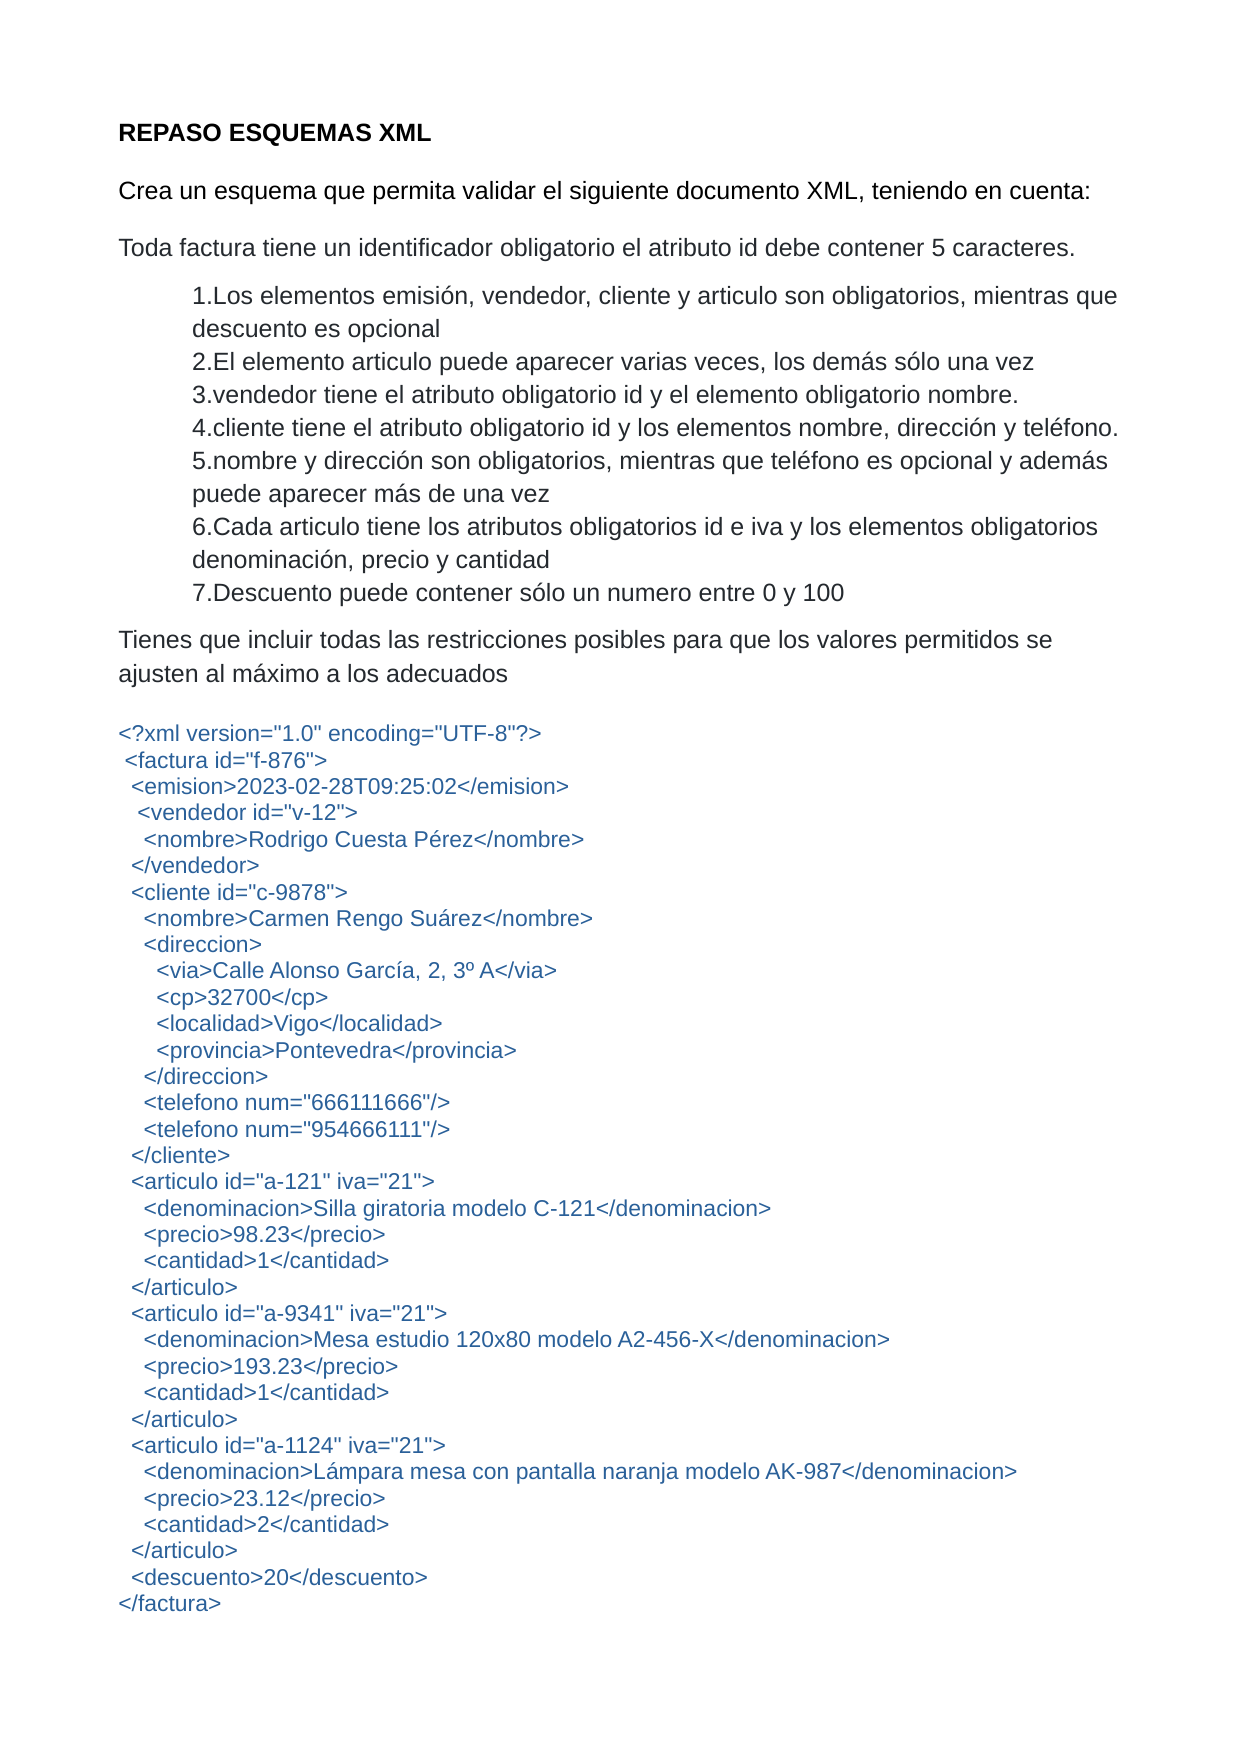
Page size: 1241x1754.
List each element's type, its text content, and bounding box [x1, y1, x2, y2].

text </direccion> [118, 1063, 1122, 1089]
text <cp>32700</cp> [118, 984, 1122, 1010]
text <cantidad>1</cantidad> [118, 1379, 1122, 1406]
text <articulo id="a-9341" iva="21"> [118, 1300, 1122, 1326]
text <cantidad>1</cantidad> [118, 1247, 1122, 1274]
list nombre y dirección son obligatorios, mientras que teléfono es opcional y además puede aparecer más de una vez [118, 446, 1122, 508]
text <articulo id="a-1124" iva="21"> [118, 1432, 1122, 1458]
text </articulo> [118, 1274, 1122, 1300]
text <vendedor id="v-12"> [118, 799, 1122, 826]
text <denominacion>Silla giratoria modelo C-121</denominacion> [118, 1195, 1122, 1221]
text <precio>98.23</precio> [118, 1221, 1122, 1247]
text REPASO ESQUEMAS XML [118, 118, 1122, 147]
text </cliente> [118, 1142, 1122, 1168]
list Los elementos emisión, vendedor, cliente y articulo son obligatorios, mientras que descuento es opcional [118, 281, 1122, 342]
text <?xml version="1.0" encoding="UTF-8"?> [118, 720, 1122, 747]
text <precio>193.23</precio> [118, 1353, 1122, 1379]
text <telefono num="666111666"/> [118, 1089, 1122, 1116]
list Cada articulo tiene los atributos obligatorios id e iva y los elementos obligatorios denominación, precio y cantidad [118, 512, 1122, 574]
text <denominacion>Mesa estudio 120x80 modelo A2-456-X</denominacion> [118, 1326, 1122, 1353]
text <localidad>Vigo</localidad> [118, 1010, 1122, 1037]
text <via>Calle Alonso García, 2, 3º A</via> [118, 957, 1122, 984]
text <precio>23.12</precio> [118, 1484, 1122, 1511]
text <articulo id="a-121" iva="21"> [118, 1168, 1122, 1195]
text <cliente id="c-9878"> [118, 878, 1122, 905]
text Tienes que incluir todas las restricciones posibles para que los valores permitidos se ajusten al máximo a los adecuados [118, 626, 1122, 687]
text <emision>2023-02-28T09:25:02</emision> [118, 773, 1122, 799]
text Toda factura tiene un identificador obligatorio el atributo id debe contener 5 caracteres. [118, 233, 1122, 262]
text <provincia>Pontevedra</provincia> [118, 1037, 1122, 1063]
text </articulo> [118, 1406, 1122, 1432]
text Crea un esquema que permita validar el siguiente documento XML, teniendo en cuenta: [118, 176, 1122, 204]
text <direccion> [118, 931, 1122, 957]
text <nombre>Carmen Rengo Suárez</nombre> [118, 905, 1122, 931]
text </articulo> [118, 1537, 1122, 1564]
list Descuento puede contener sólo un numero entre 0 y 100 [118, 578, 1122, 607]
list El elemento articulo puede aparecer varias veces, los demás sólo una vez [118, 347, 1122, 376]
text <telefono num="954666111"/> [118, 1116, 1122, 1142]
list cliente tiene el atributo obligatorio id y los elementos nombre, dirección y teléfono. [118, 413, 1122, 442]
text </factura> [118, 1590, 1122, 1616]
list vendedor tiene el atributo obligatorio id y el elemento obligatorio nombre. [118, 380, 1122, 408]
text <denominacion>Lámpara mesa con pantalla naranja modelo AK-987</denominacion> [118, 1458, 1122, 1484]
text </vendedor> [118, 852, 1122, 878]
text <descuento>20</descuento> [118, 1564, 1122, 1590]
text <factura id="f-876"> [118, 747, 1122, 773]
text <nombre>Rodrigo Cuesta Pérez</nombre> [118, 826, 1122, 852]
text <cantidad>2</cantidad> [118, 1511, 1122, 1537]
